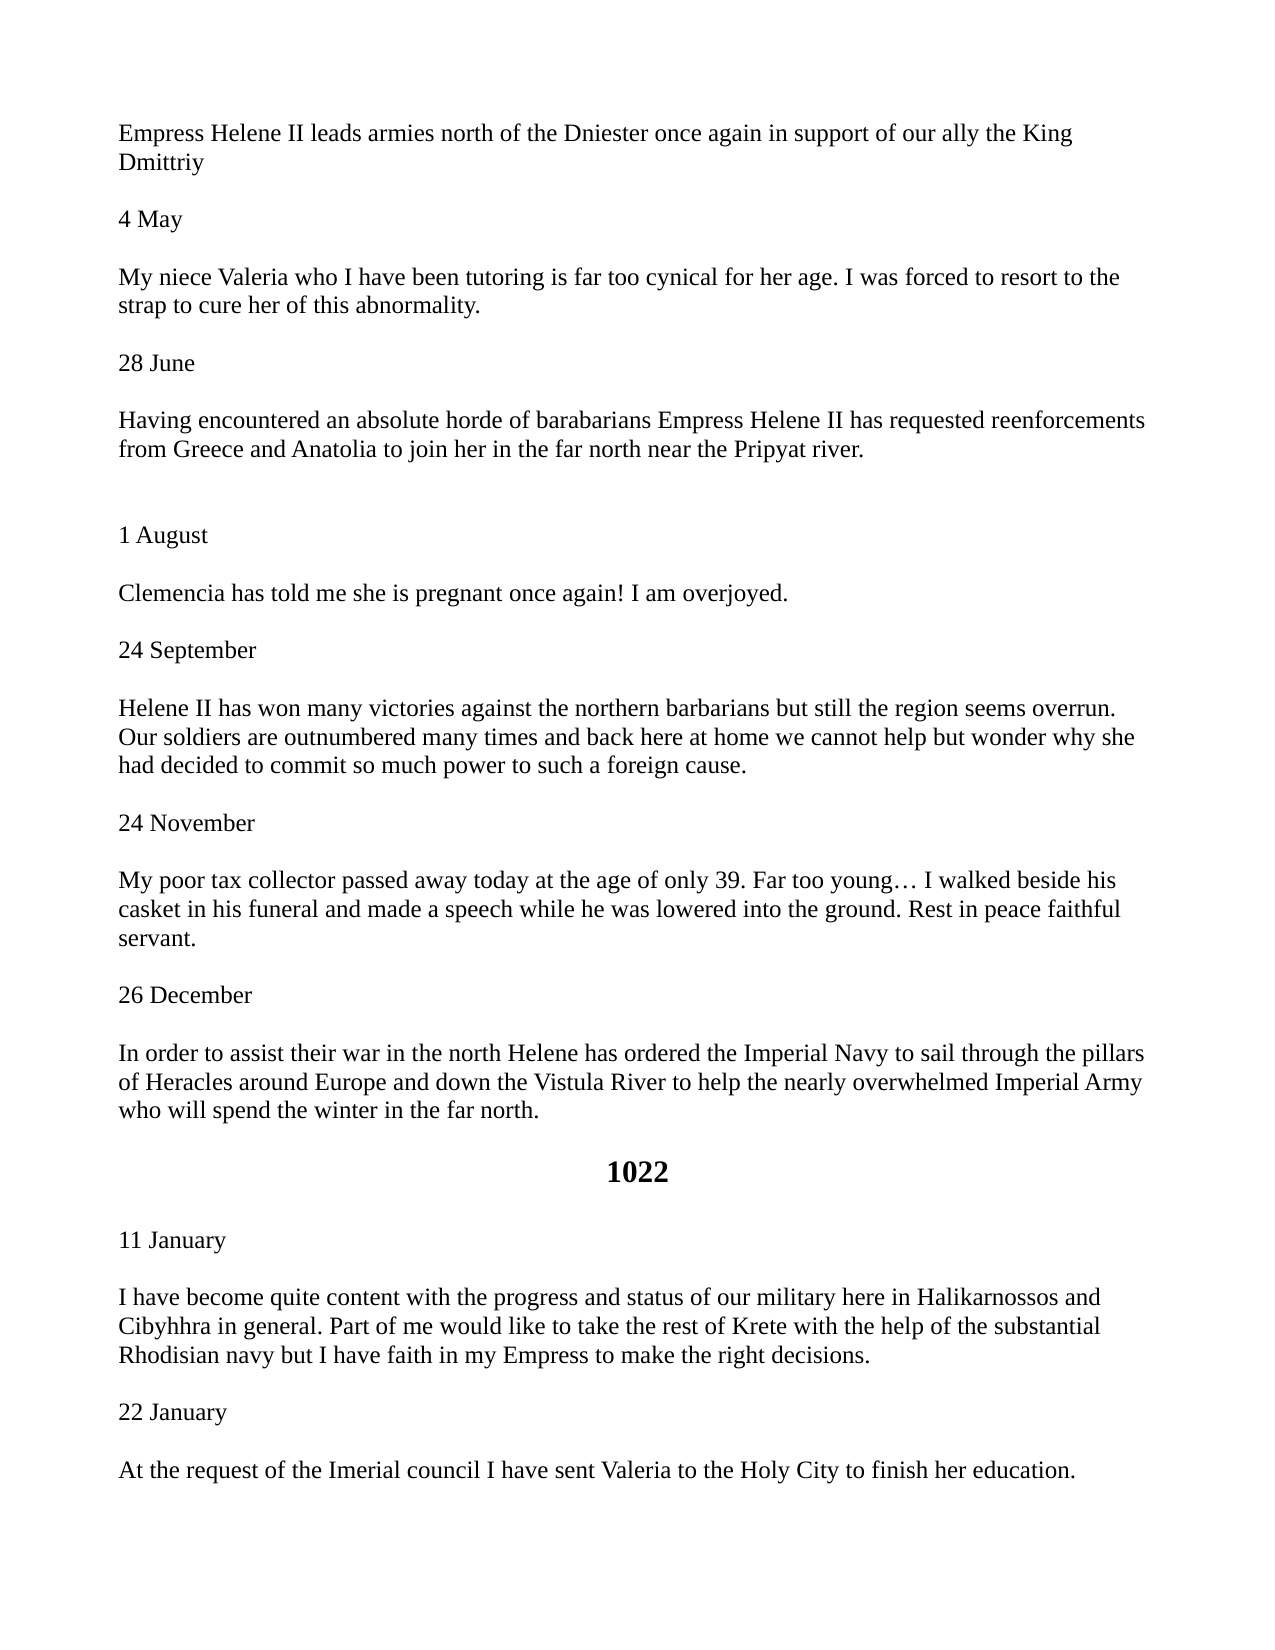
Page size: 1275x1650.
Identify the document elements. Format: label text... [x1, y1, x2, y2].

text 28 June [118, 348, 1157, 377]
text 4 May [118, 204, 1157, 233]
text Having encountered an absolute horde of barabarians Empress Helene II has requested reenforcements from Greece and Anatolia to join her in the far north near the Pripyat river. [118, 406, 1157, 463]
text 24 November [118, 808, 1157, 837]
text Empress Helene II leads armies north of the Dniester once again in support of our ally the King Dmittriy [118, 118, 1157, 176]
text I have become quite content with the progress and status of our military here in Halikarnossos and Cibyhhra in general. Part of me would like to take the rest of Krete with the help of the substantial Rhodisian navy but I have faith in my Empress to make the right decisions. [118, 1282, 1157, 1369]
text 11 January [118, 1225, 1157, 1254]
text My niece Valeria who I have been tutoring is far too cynical for her age. I was forced to resort to the strap to cure her of this abnormality. [118, 262, 1157, 319]
text Clemencia has told me she is pregnant once again! I am overjoyed. [118, 578, 1157, 607]
text At the request of the Imerial council I have sent Valeria to the Holy City to finish her education. [118, 1426, 1157, 1484]
text 26 December [118, 981, 1157, 1009]
text 1 August [118, 521, 1157, 549]
text Helene II has won many victories against the northern barbarians but still the region seems overrun. Our soldiers are outnumbered many times and back here at home we cannot help but wonder why she had decided to commit so much power to such a foreign cause. [118, 693, 1157, 779]
text My poor tax collector passed away today at the age of only 39. Far too young… I walked beside his casket in his funeral and made a speech while he was lowered into the ground. Rest in peace faithful servant. [118, 866, 1157, 952]
text In order to assist their war in the north Helene has ordered the Imperial Navy to sail through the pillars of Heracles around Europe and down the Vistula River to help the nearly overwhelmed Imperial Army who will spend the winter in the far north. [118, 1038, 1157, 1124]
text 1022 [118, 1153, 1157, 1189]
text 24 September [118, 636, 1157, 664]
text 22 January [118, 1397, 1157, 1426]
